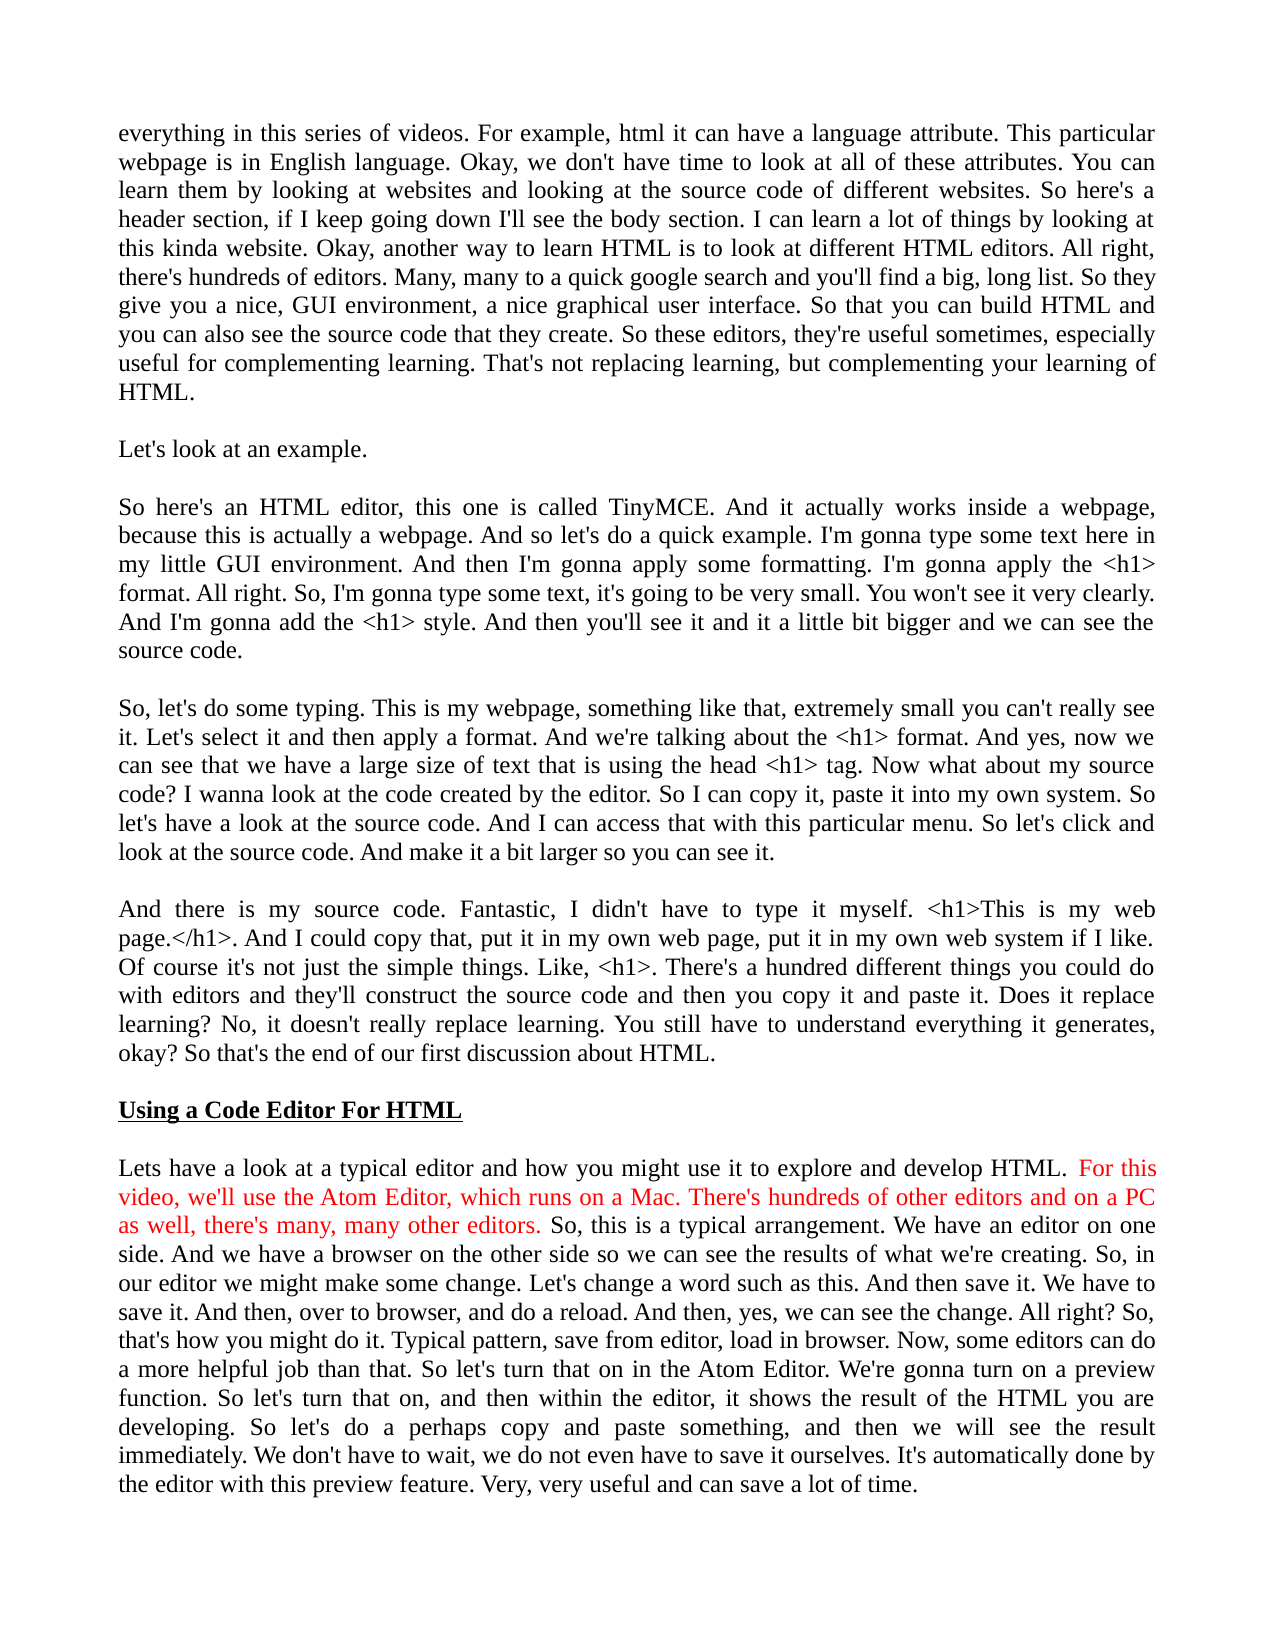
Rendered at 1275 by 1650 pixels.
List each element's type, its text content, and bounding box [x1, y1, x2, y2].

text Lets have a look at a typical editor and how you might use it to explore and develop HTML. For this video, we'll use the Atom Editor, which runs on a Mac. There's hundreds of other editors and on a PC as well, there's many, many other editors. So, this is a typical arrangement. We have an editor on one side. And we have a browser on the other side so we can see the results of what we're creating. So, in our editor we might make some change. Let's change a word such as this. And then save it. We have to save it. And then, over to browser, and do a reload. And then, yes, we can see the change. All right? So, that's how you might do it. Typical pattern, save from editor, load in browser. Now, some editors can do a more helpful job than that. So let's turn that on in the Atom Editor. We're gonna turn on a preview function. So let's turn that on, and then within the editor, it shows the result of the HTML you are developing. So let's do a perhaps copy and paste something, and then we will see the result immediately. We don't have to wait, we do not even have to save it ourselves. It's automatically done by the editor with this preview feature. Very, very useful and can save a lot of time. [118, 1153, 1157, 1498]
text everything in this series of videos. For example, html it can have a language attribute. This particular webpage is in English language. Okay, we don't have time to look at all of these attributes. You can learn them by looking at websites and looking at the source code of different websites. So here's a header section, if I keep going down I'll see the body section. I can learn a lot of things by looking at this kinda website. Okay, another way to learn HTML is to look at different HTML editors. All right, there's hundreds of editors. Many, many to a quick google search and you'll find a big, long list. So they give you a nice, GUI environment, a nice graphical user interface. So that you can build HTML and you can also see the source code that they create. So these editors, they're useful sometimes, especially useful for complementing learning. That's not replacing learning, but complementing your learning of HTML. [118, 118, 1157, 406]
text So here's an HTML editor, this one is called TinyMCE. And it actually works inside a webpage, because this is actually a webpage. And so let's do a quick example. I'm gonna type some text here in my little GUI environment. And then I'm gonna apply some formatting. I'm gonna apply the <h1> format. All right. So, I'm gonna type some text, it's going to be very small. You won't see it very clearly. And I'm gonna add the <h1> style. And then you'll see it and it a little bit bigger and we can see the source code. [118, 492, 1157, 664]
text So, let's do some typing. This is my webpage, something like that, extremely small you can't really see it. Let's select it and then apply a format. And we're talking about the <h1> format. And yes, now we can see that we have a large size of text that is using the head <h1> tag. Now what about my source code? I wanna look at the code created by the editor. So I can copy it, paste it into my own system. So let's have a look at the source code. And I can access that with this particular menu. So let's click and look at the source code. And make it a bit larger so you can see it. [118, 693, 1157, 866]
text And there is my source code. Fantastic, I didn't have to type it myself. <h1>This is my web page.</h1>. And I could copy that, put it in my own web page, put it in my own web system if I like. Of course it's not just the simple things. Like, <h1>. There's a hundred different things you could do with editors and they'll construct the source code and then you copy it and paste it. Does it replace learning? No, it doesn't really replace learning. You still have to understand everything it generates, okay? So that's the end of our first discussion about HTML. [118, 894, 1157, 1067]
text Let's look at an example. [118, 434, 1157, 463]
text Using a Code Editor For HTML [118, 1096, 1157, 1124]
